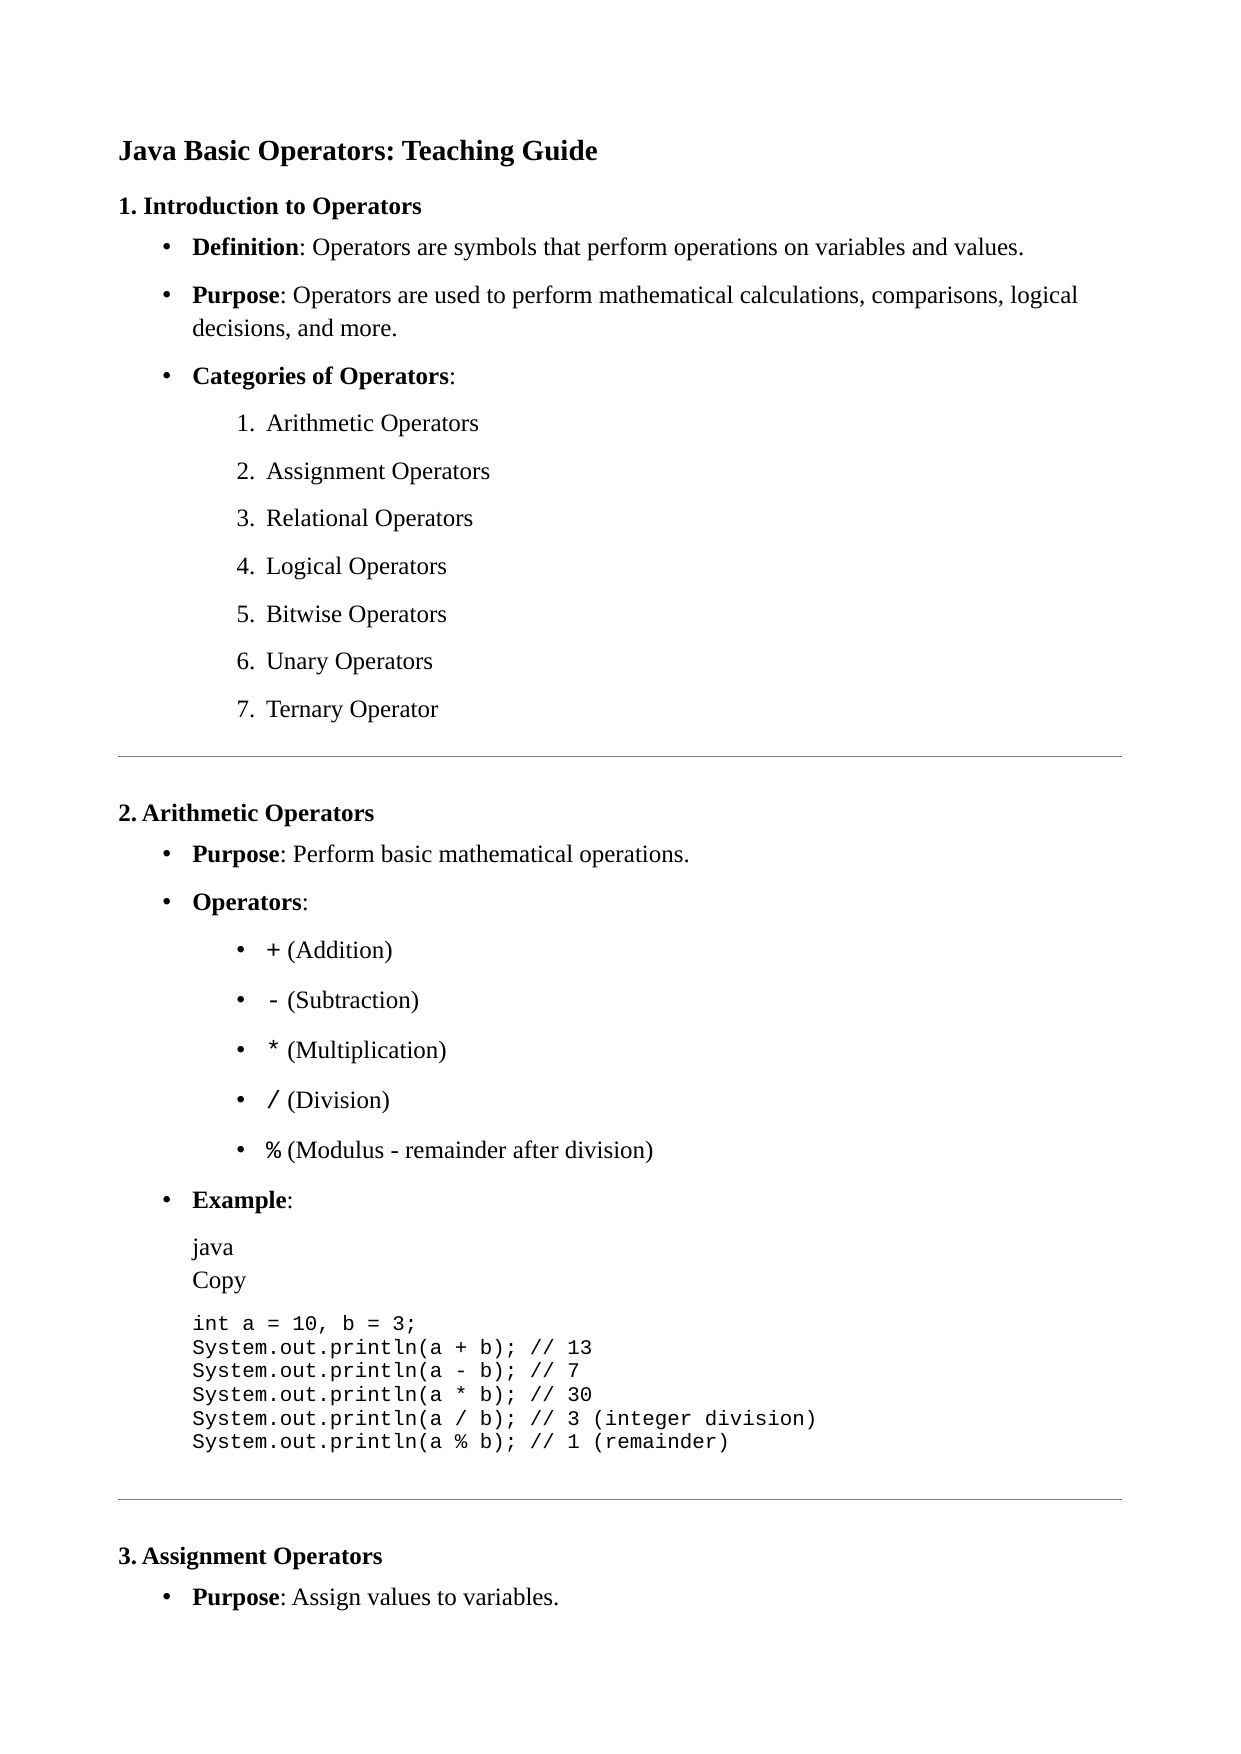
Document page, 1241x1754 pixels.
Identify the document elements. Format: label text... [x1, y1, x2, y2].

list Assignment Operators [236, 456, 1122, 485]
list Example: [162, 1185, 1122, 1213]
subtitle 2. Arithmetic Operators [118, 798, 1122, 827]
list java [162, 1232, 1122, 1261]
list Purpose: Assign values to variables. [162, 1582, 1122, 1611]
list Arithmetic Operators [236, 408, 1122, 437]
list System.out.println(a - b); // 7 [162, 1360, 1122, 1384]
list % (Modulus - remainder after division) [236, 1135, 1122, 1166]
list System.out.println(a + b); // 13 [162, 1337, 1122, 1360]
list Categories of Operators: [162, 361, 1122, 389]
list Unary Operators [236, 646, 1122, 675]
list Purpose: Perform basic mathematical operations. [162, 839, 1122, 868]
list Ternary Operator [236, 694, 1122, 723]
list System.out.println(a * b); // 30 [162, 1384, 1122, 1408]
list / (Division) [236, 1085, 1122, 1116]
list System.out.println(a % b); // 1 (remainder) [162, 1431, 1122, 1455]
list Copy [162, 1265, 1122, 1294]
list Bitwise Operators [236, 599, 1122, 627]
list System.out.println(a / b); // 3 (integer division) [162, 1408, 1122, 1431]
subtitle Java Basic Operators: Teaching Guide [118, 133, 1122, 166]
list + (Addition) [236, 935, 1122, 966]
list * (Multiplication) [236, 1035, 1122, 1066]
list int a = 10, b = 3; [162, 1313, 1122, 1337]
list Relational Operators [236, 503, 1122, 532]
subtitle 3. Assignment Operators [118, 1541, 1122, 1570]
list Logical Operators [236, 551, 1122, 580]
list - (Subtraction) [236, 985, 1122, 1016]
list Purpose: Operators are used to perform mathematical calculations, comparisons, logical decisions, and more. [162, 280, 1122, 342]
list Definition: Operators are symbols that perform operations on variables and values. [162, 232, 1122, 261]
subtitle 1. Introduction to Operators [118, 191, 1122, 220]
list Operators: [162, 887, 1122, 916]
